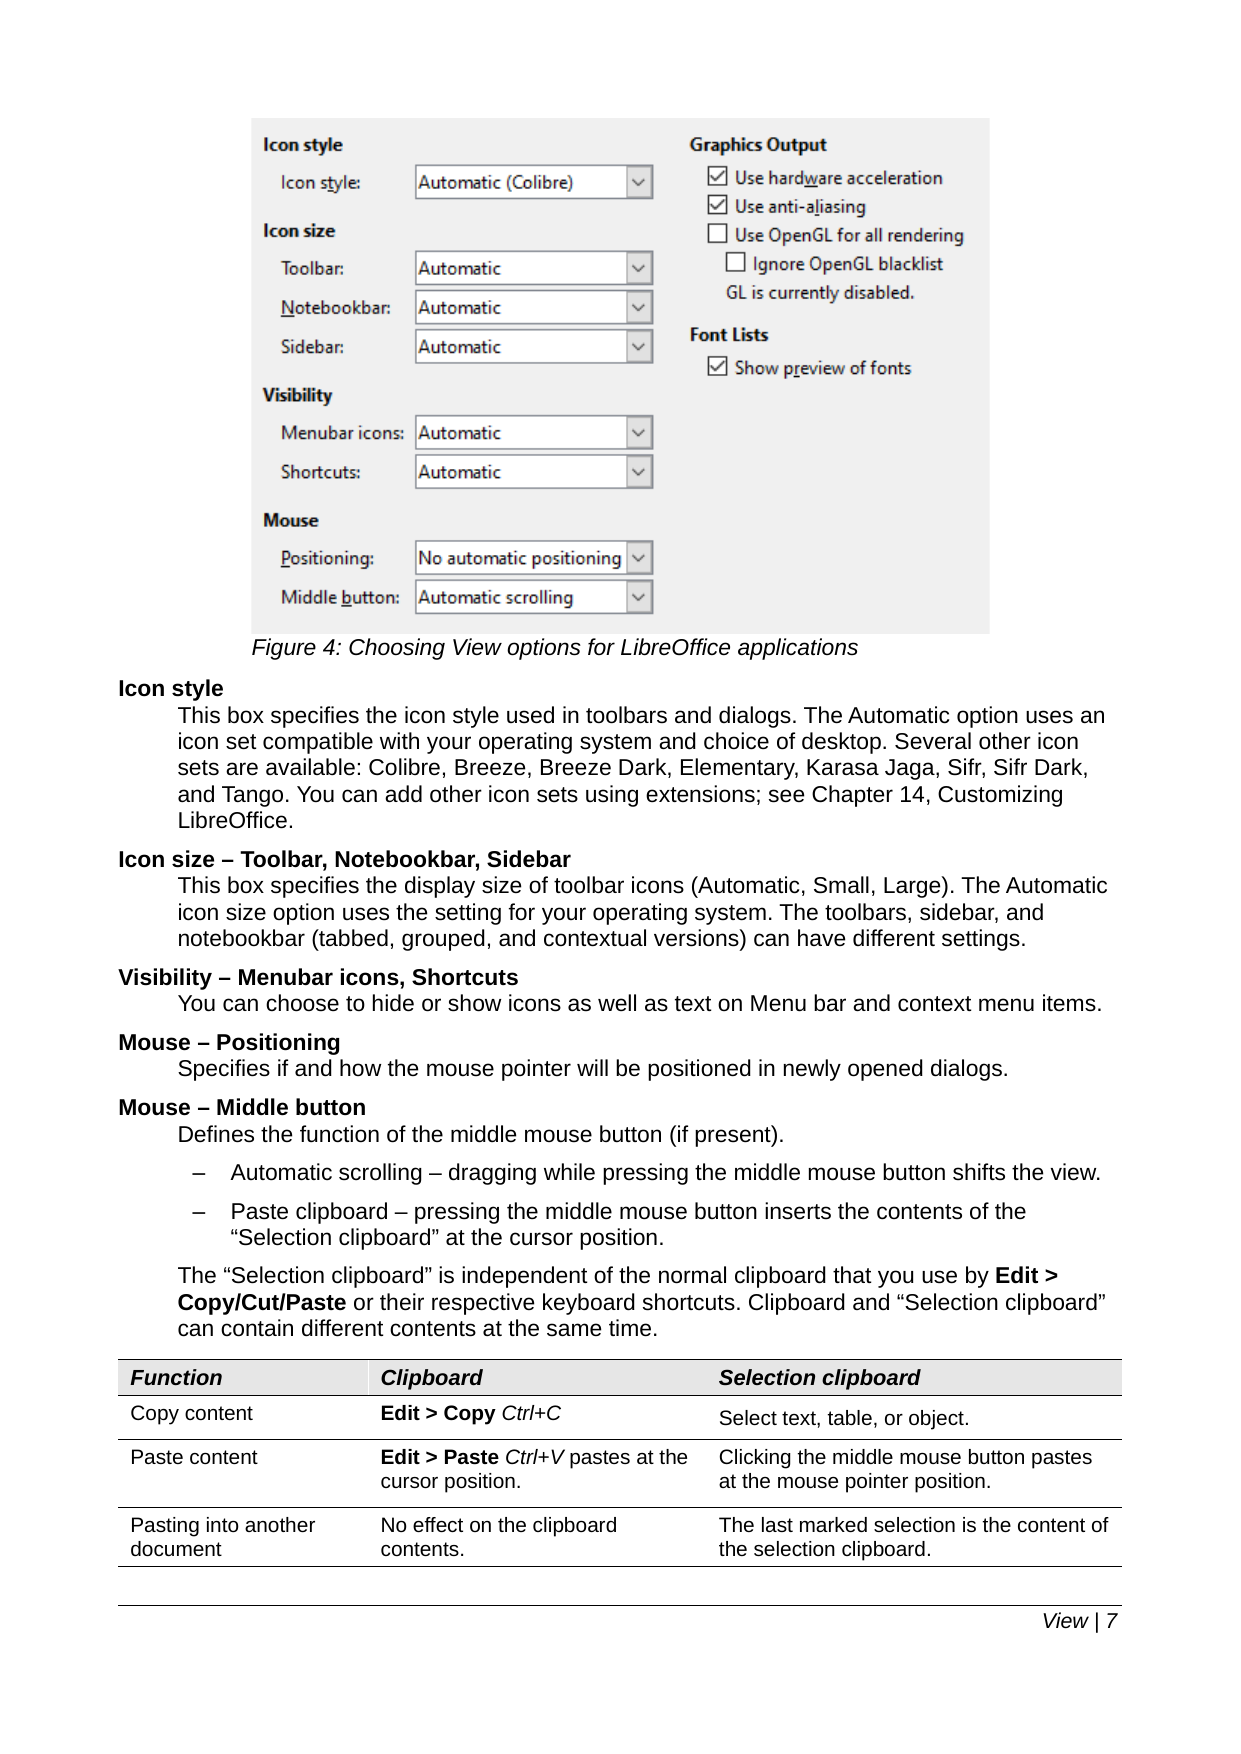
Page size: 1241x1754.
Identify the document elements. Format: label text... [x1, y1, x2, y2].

table_cell Clicking the middle mouse button pastes at the mouse pointer position. [707, 1440, 1122, 1507]
table_cell Edit > Copy Ctrl+C [369, 1396, 707, 1438]
table_cell Copy content [118, 1396, 368, 1438]
text Icon style [118, 675, 1122, 702]
text Icon size – Toolbar, Notebookbar, Sidebar [118, 846, 1122, 872]
list Paste clipboard – pressing the middle mouse button inserts the contents of the “Selection clipboard” at the cursor position. [192, 1198, 1122, 1250]
text You can choose to hide or show icons as well as text on Menu bar and context menu items. [177, 990, 1122, 1016]
text Visibility – Menubar icons, Shortcuts [118, 964, 1122, 990]
text Defines the function of the middle mouse button (if present). [177, 1121, 1122, 1147]
text This box specifies the icon style used in toolbars and dialogs. The Automatic option uses an icon set compatible with your operating system and choice of desktop. Several other icon sets are available: Colibre, Breeze, Breeze Dark, Elementary, Karasa Jaga, Sifr, Sifr Dark, and Tango. You can add other icon sets using extensions; see Chapter 14, Customizing LibreOffice. [177, 702, 1122, 833]
table_cell The last marked selection is the content of the selection clipboard. [707, 1508, 1122, 1566]
table_header Selection clipboard [707, 1360, 1122, 1395]
text Mouse – Positioning [118, 1029, 1122, 1055]
table_header Clipboard [369, 1360, 707, 1395]
text Figure 4: Choosing View options for LibreOffice applications [251, 634, 989, 660]
list Automatic scrolling – dragging while pressing the middle mouse button shifts the view. [192, 1159, 1122, 1186]
table_cell No effect on the clipboard contents. [369, 1508, 707, 1566]
table_cell Edit > Paste Ctrl+V pastes at the cursor position. [369, 1440, 707, 1507]
text This box specifies the display size of toolbar icons (Automatic, Small, Large). The Automatic icon size option uses the setting for your operating system. The toolbars, sidebar, and notebookbar (tabbed, grouped, and contextual versions) can have different settings. [177, 872, 1122, 951]
text The “Selection clipboard” is independent of the normal clipboard that you use by Edit > Copy/Cut/Paste or their respective keyboard shortcuts. Clipboard and “Selection clipboard” can contain different contents at the same time. [177, 1262, 1122, 1341]
text Mouse – Middle button [118, 1094, 1122, 1121]
text Specifies if and how the mouse pointer will be positioned in newly opened dialogs. [177, 1055, 1122, 1082]
table_cell Paste content [118, 1440, 368, 1507]
table_cell Pasting into another document [118, 1508, 368, 1566]
table_header Function [118, 1360, 368, 1395]
table_cell Select text, table, or object. [707, 1396, 1122, 1438]
picture [251, 118, 990, 634]
